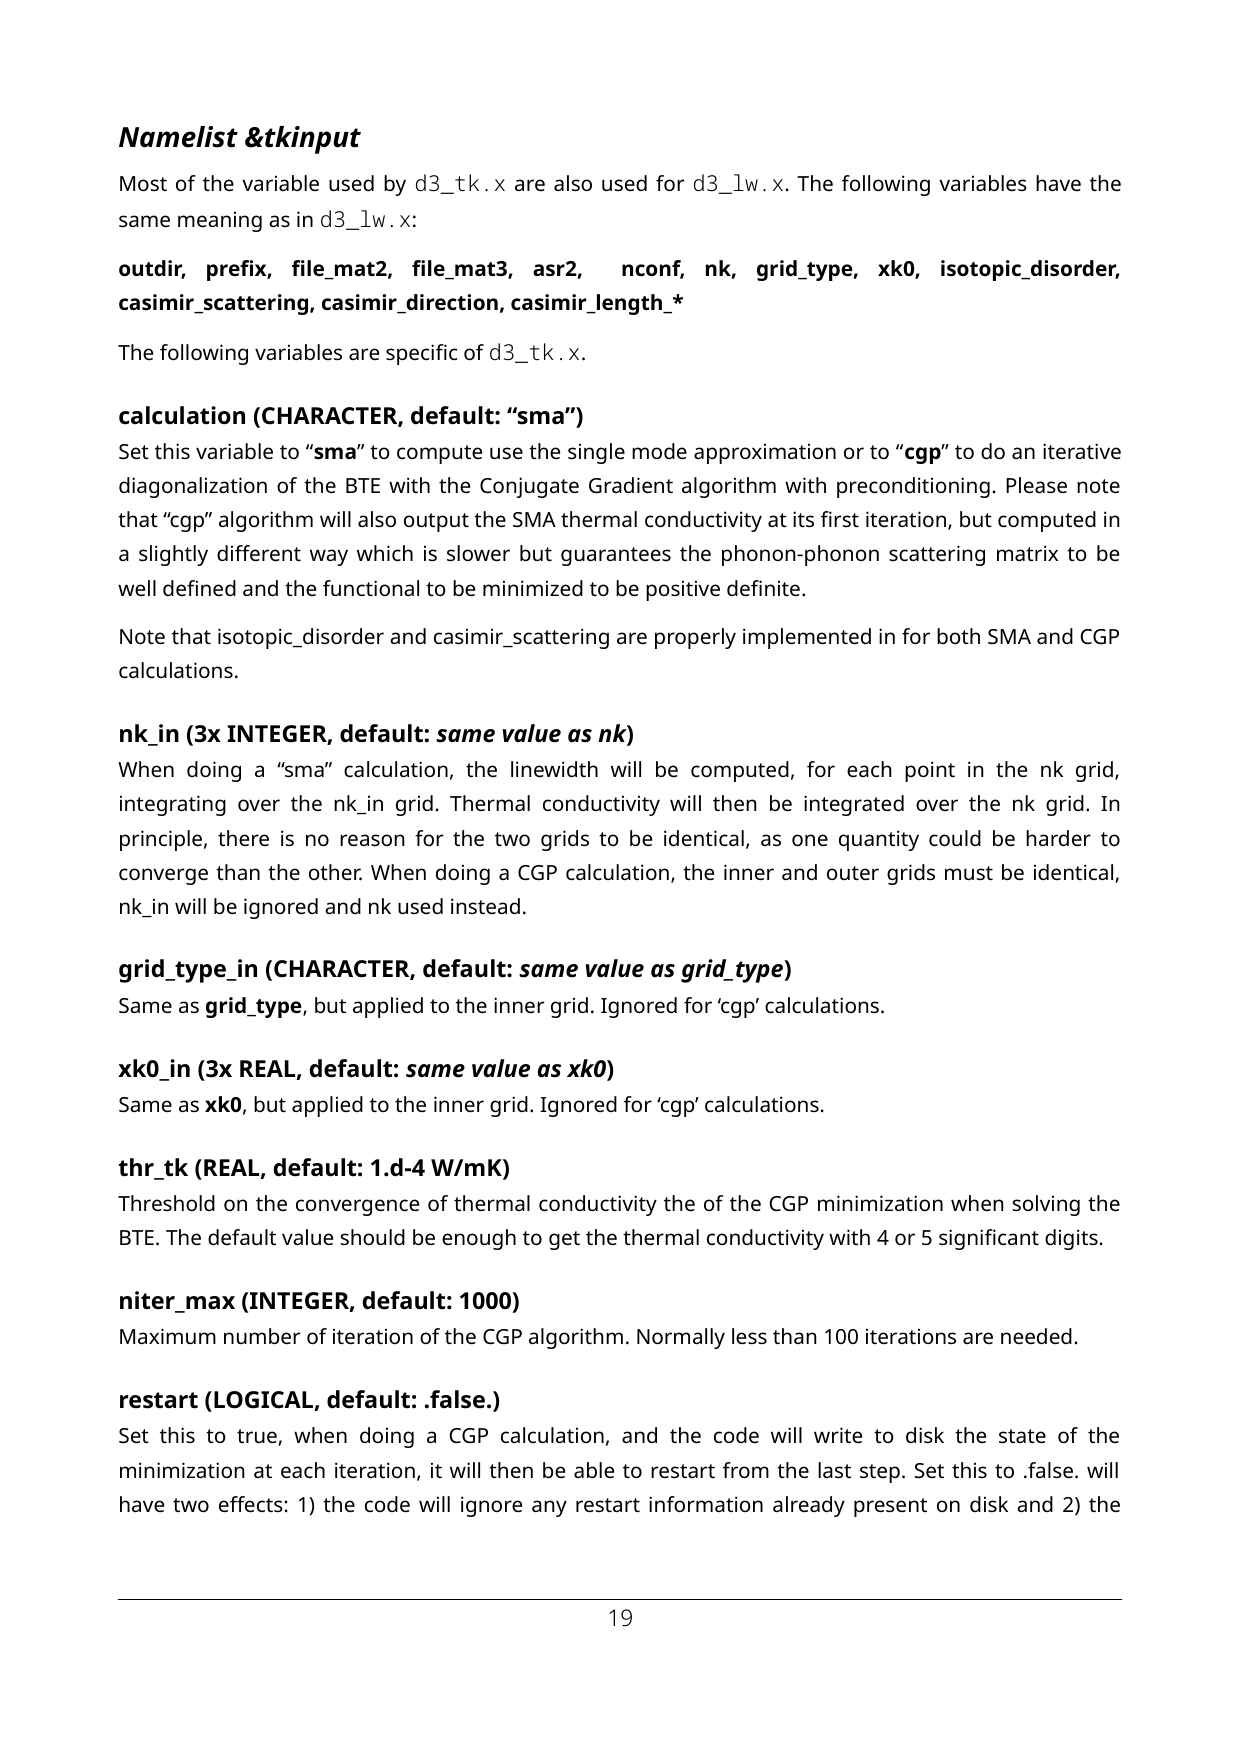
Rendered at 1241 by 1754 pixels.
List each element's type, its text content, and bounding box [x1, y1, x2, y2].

text Maximum number of iteration of the CGP algorithm. Normally less than 100 iterations are needed. [118, 1322, 1122, 1351]
subtitle thr_tk (REAL, default: 1.d-4 W/mK) [118, 1151, 1122, 1183]
text Same as grid_type, but applied to the inner grid. Ignored for ‘cgp’ calculations. [118, 991, 1122, 1019]
text When doing a “sma” calculation, the linewidth will be computed, for each point in the nk grid, integrating over the nk_in grid. Thermal conductivity will then be integrated over the nk grid. In principle, there is no reason for the two grids to be identical, as one quantity could be harder to converge than the other. When doing a CGP calculation, the inner and outer grids must be identical, nk_in will be ignored and nk used instead. [118, 756, 1122, 920]
subtitle restart (LOGICAL, default: .false.) [118, 1384, 1122, 1415]
subtitle xk0_in (3x REAL, default: same value as xk0) [118, 1052, 1122, 1084]
subtitle niter_max (INTEGER, default: 1000) [118, 1284, 1122, 1316]
text Most of the variable used by d3_tk.x are also used for d3_lw.x. The following variables have the same meaning as in d3_lw.x: [118, 168, 1122, 233]
text Set this variable to “sma” to compute use the single mode approximation or to “cgp” to do an iterative diagonalization of the BTE with the Conjugate Gradient algorithm with preconditioning. Please note that “cgp” algorithm will also output the SMA thermal conductivity at its first iteration, but computed in a slightly different way which is slower but guarantees the phonon-phonon scattering matrix to be well defined and the functional to be minimized to be positive definite. [118, 437, 1122, 602]
text Set this to true, when doing a CGP calculation, and the code will write to disk the state of the minimization at each iteration, it will then be able to restart from the last step. Set this to .false. will have two effects: 1) the code will ignore any restart information already present on disk and 2) the [118, 1422, 1122, 1518]
subtitle grid_type_in (CHARACTER, default: same value as grid_type) [118, 953, 1122, 985]
text Same as xk0, but applied to the inner grid. Ignored for ‘cgp’ calculations. [118, 1090, 1122, 1118]
subtitle Namelist &tkinput [118, 118, 1122, 156]
subtitle calculation (CHARACTER, default: “sma”) [118, 399, 1122, 431]
text Note that isotopic_disorder and casimir_scattering are properly implemented in for both SMA and CGP calculations. [118, 622, 1122, 685]
text Threshold on the convergence of thermal conductivity the of the CGP minimization when solving the BTE. The default value should be enough to get the thermal conductivity with 4 or 5 significant digits. [118, 1189, 1122, 1252]
subtitle nk_in (3x INTEGER, default: same value as nk) [118, 717, 1122, 749]
text The following variables are specific of d3_tk.x. [118, 337, 1122, 366]
text outdir, prefix, file_mat2, file_mat3, asr2, nconf, nk, grid_type, xk0, isotopic_disorder, casimir_scattering, casimir_direction, casimir_length_* [118, 254, 1122, 316]
